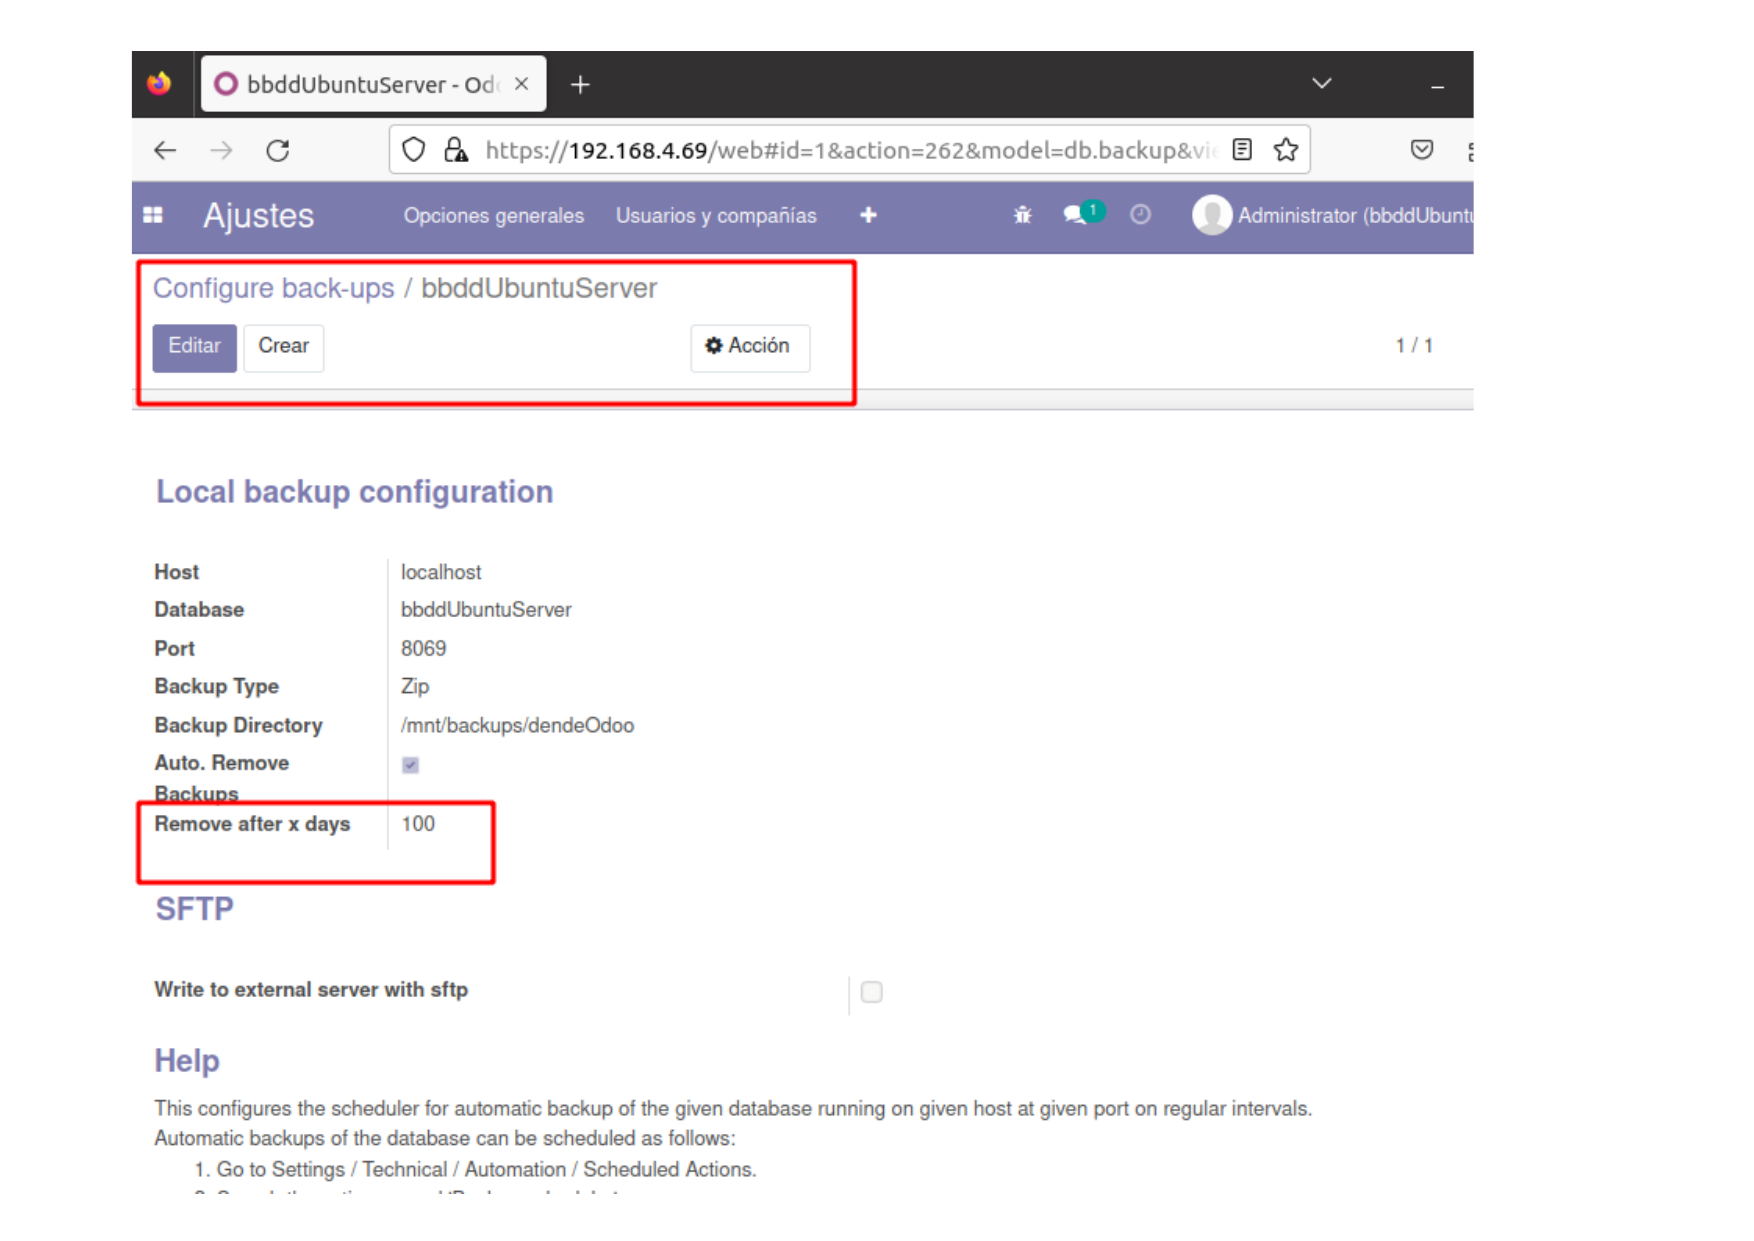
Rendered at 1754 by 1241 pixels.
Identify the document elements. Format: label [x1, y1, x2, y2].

picture [131, 51, 1474, 1194]
